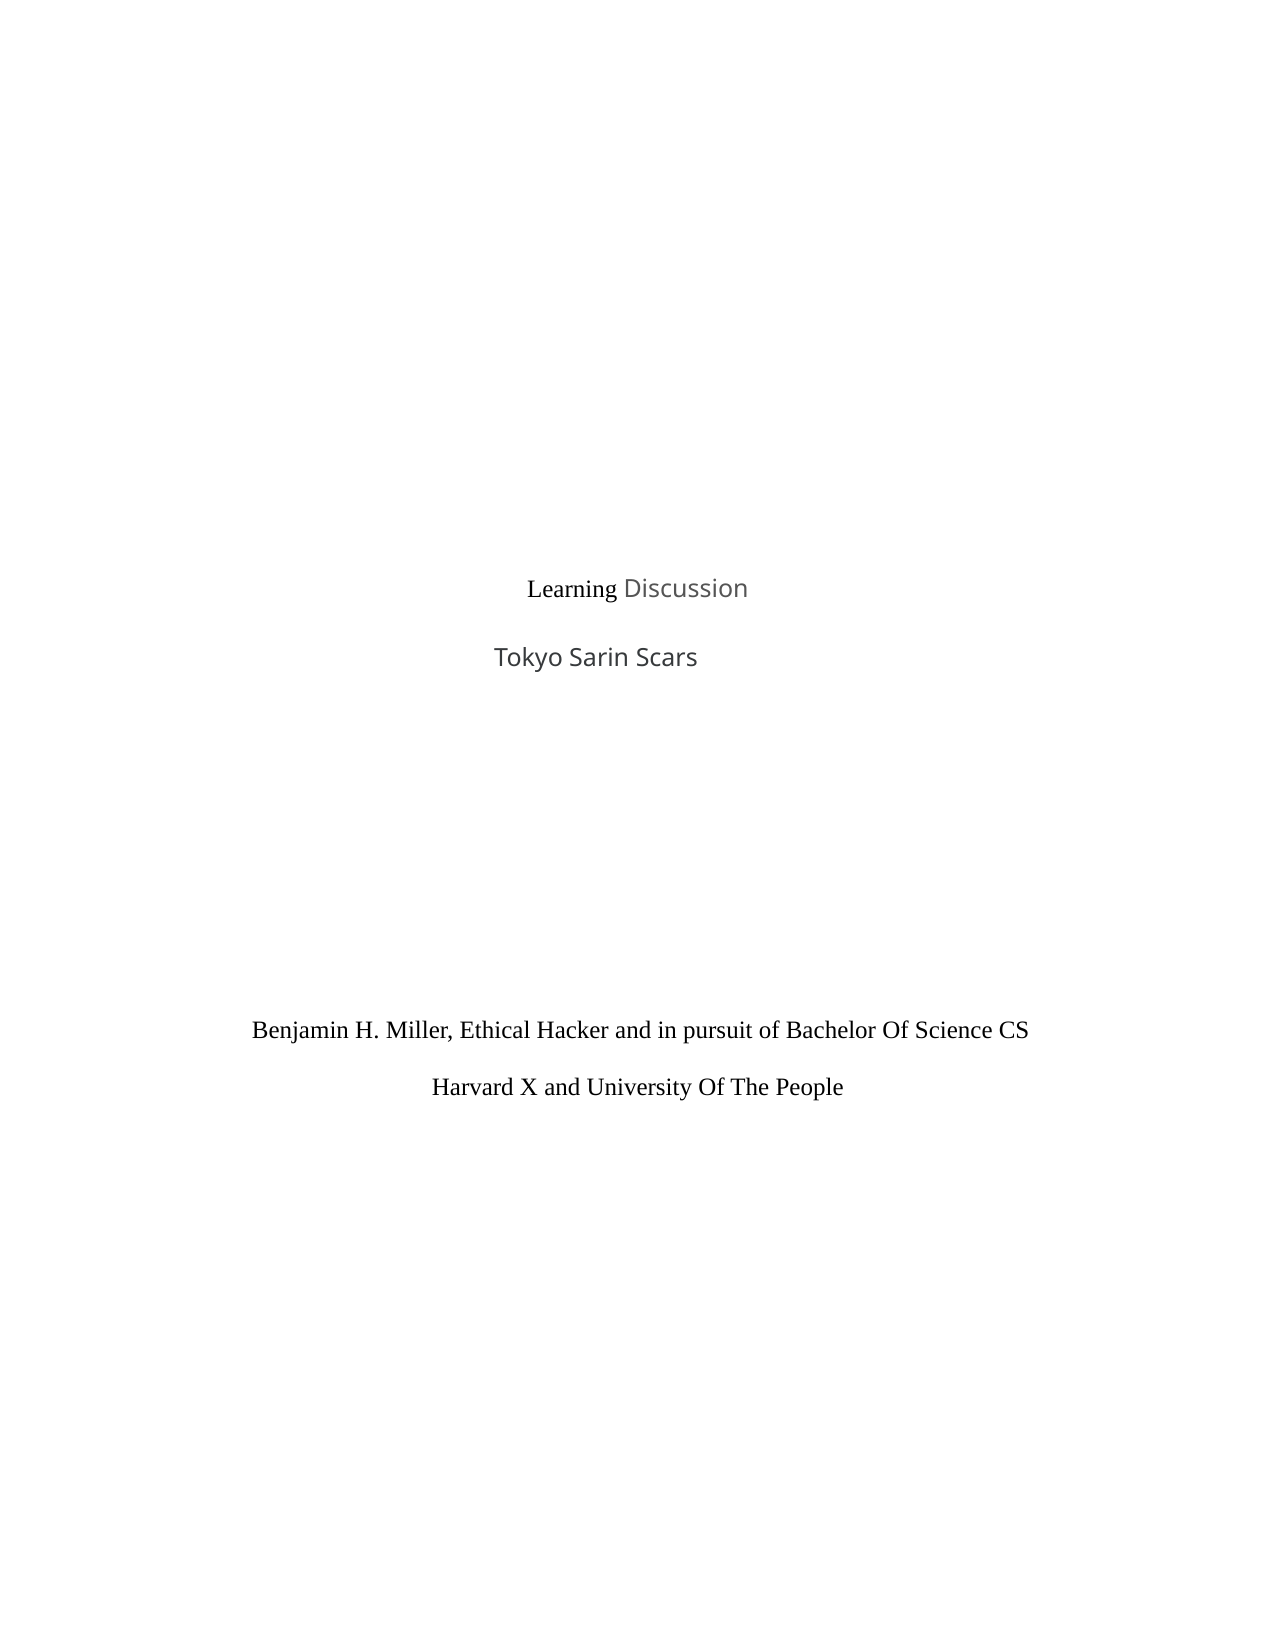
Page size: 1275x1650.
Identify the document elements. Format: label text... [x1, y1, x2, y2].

title Harvard X and University Of The People [118, 1072, 1157, 1101]
title Learning Discussion [118, 571, 1157, 605]
text Tokyo Sarin Scars [118, 639, 1157, 673]
title Benjamin H. Miller, Ethical Hacker and in pursuit of Bachelor Of Science CS [118, 1015, 1157, 1043]
